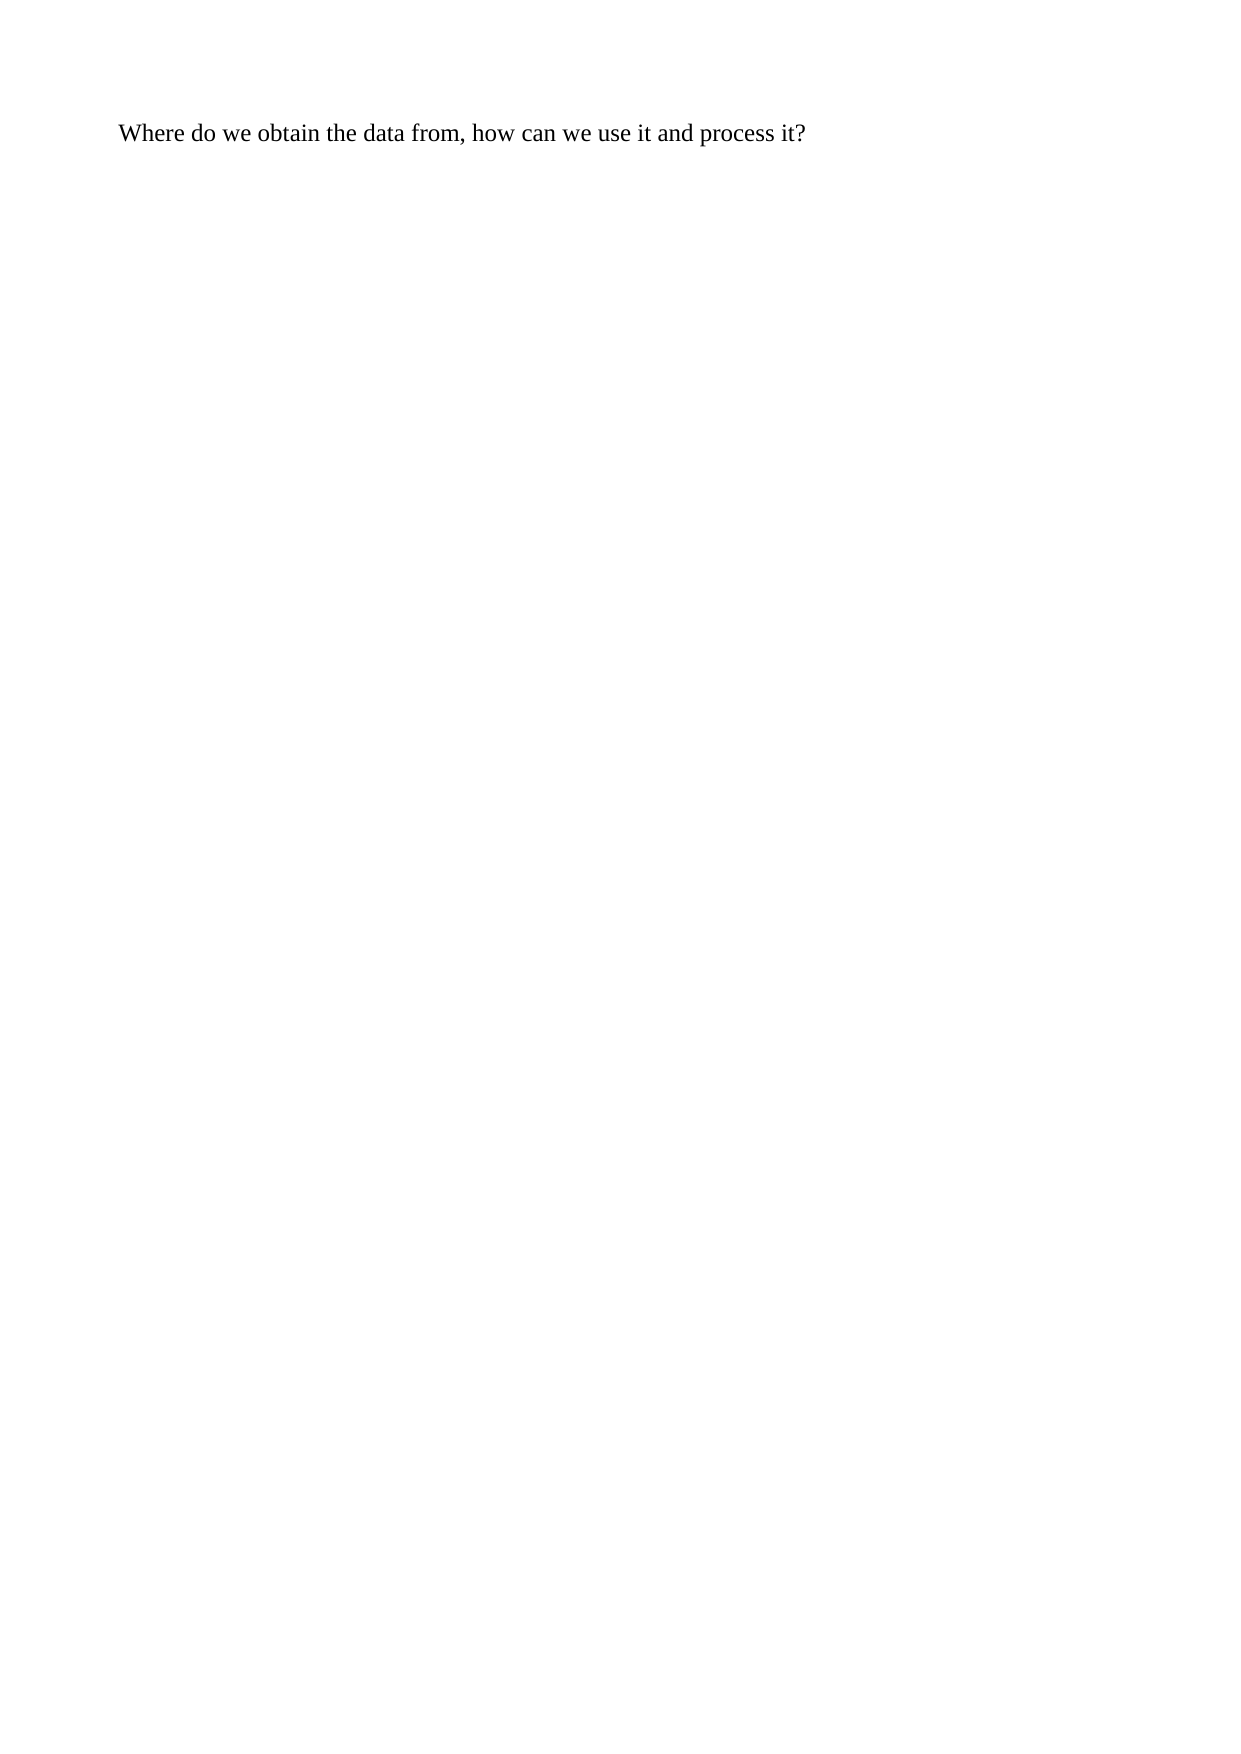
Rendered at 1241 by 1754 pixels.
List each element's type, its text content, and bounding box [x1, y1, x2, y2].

text Where do we obtain the data from, how can we use it and process it? [118, 118, 1122, 147]
